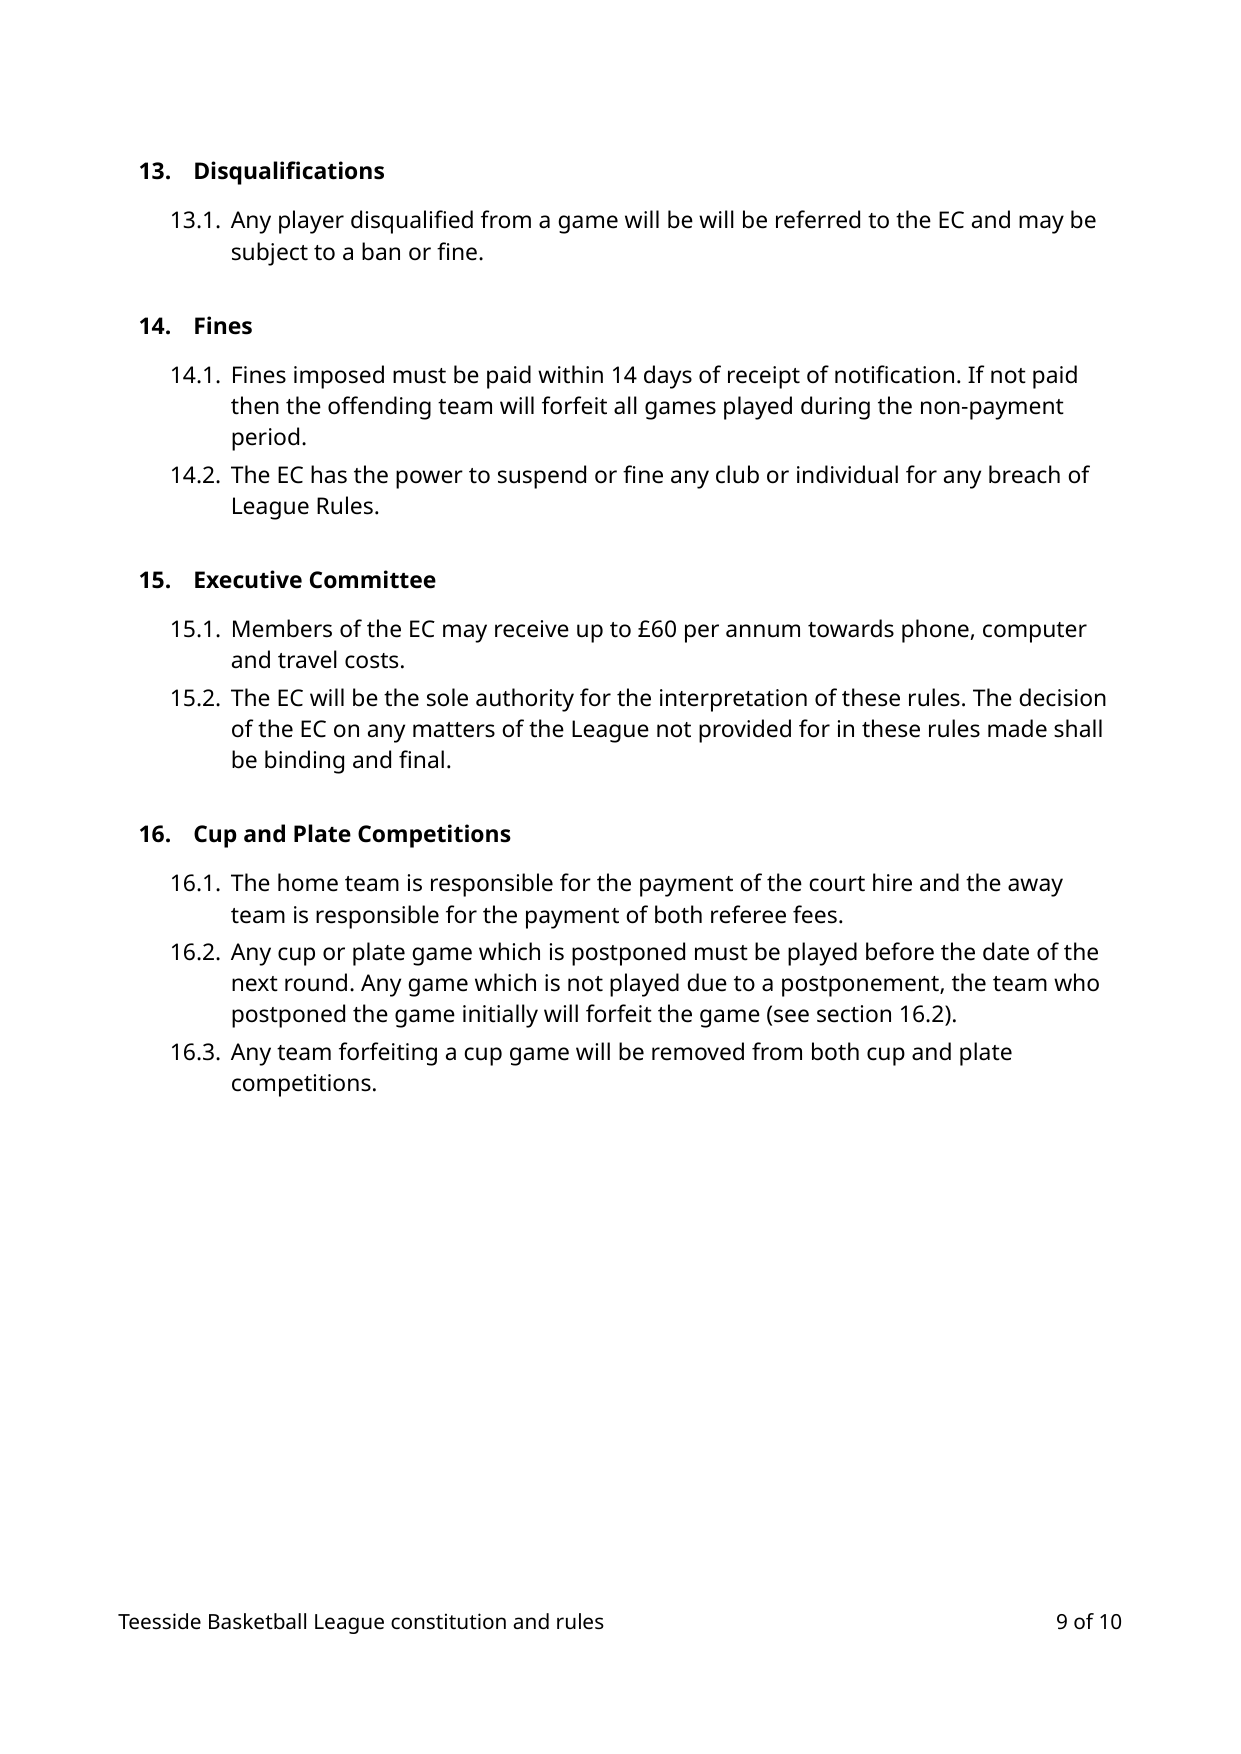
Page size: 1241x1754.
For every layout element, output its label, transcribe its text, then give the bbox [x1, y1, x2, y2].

list The EC will be the sole authority for the interpretation of these rules. The decision of the EC on any matters of the League not provided for in these rules made shall be binding and final. [169, 682, 1122, 775]
list Any team forfeiting a cup game will be removed from both cup and plate competitions. [169, 1036, 1122, 1098]
list Executive Committee [138, 564, 1122, 595]
list The home team is responsible for the payment of the court hire and the away team is responsible for the payment of both referee fees. [169, 867, 1122, 930]
list Any player disqualified from a game will be will be referred to the EC and may be subject to a ban or fine. [169, 204, 1122, 267]
list Fines [138, 310, 1122, 341]
list The EC has the power to suspend or fine any club or individual for any breach of League Rules. [169, 458, 1122, 521]
list Fines imposed must be paid within 14 days of receipt of notification. If not paid then the offending team will forfeit all games played during the non-payment period. [169, 359, 1122, 453]
list Members of the EC may receive up to £60 per annum towards phone, computer and travel costs. [169, 613, 1122, 676]
list Disqualifications [138, 155, 1122, 187]
list Cup and Plate Competitions [138, 818, 1122, 850]
list Any cup or plate game which is postponed must be played before the date of the next round. Any game which is not played due to a postponement, the team who postponed the game initially will forfeit the game (see section 16.2). [169, 936, 1122, 1029]
